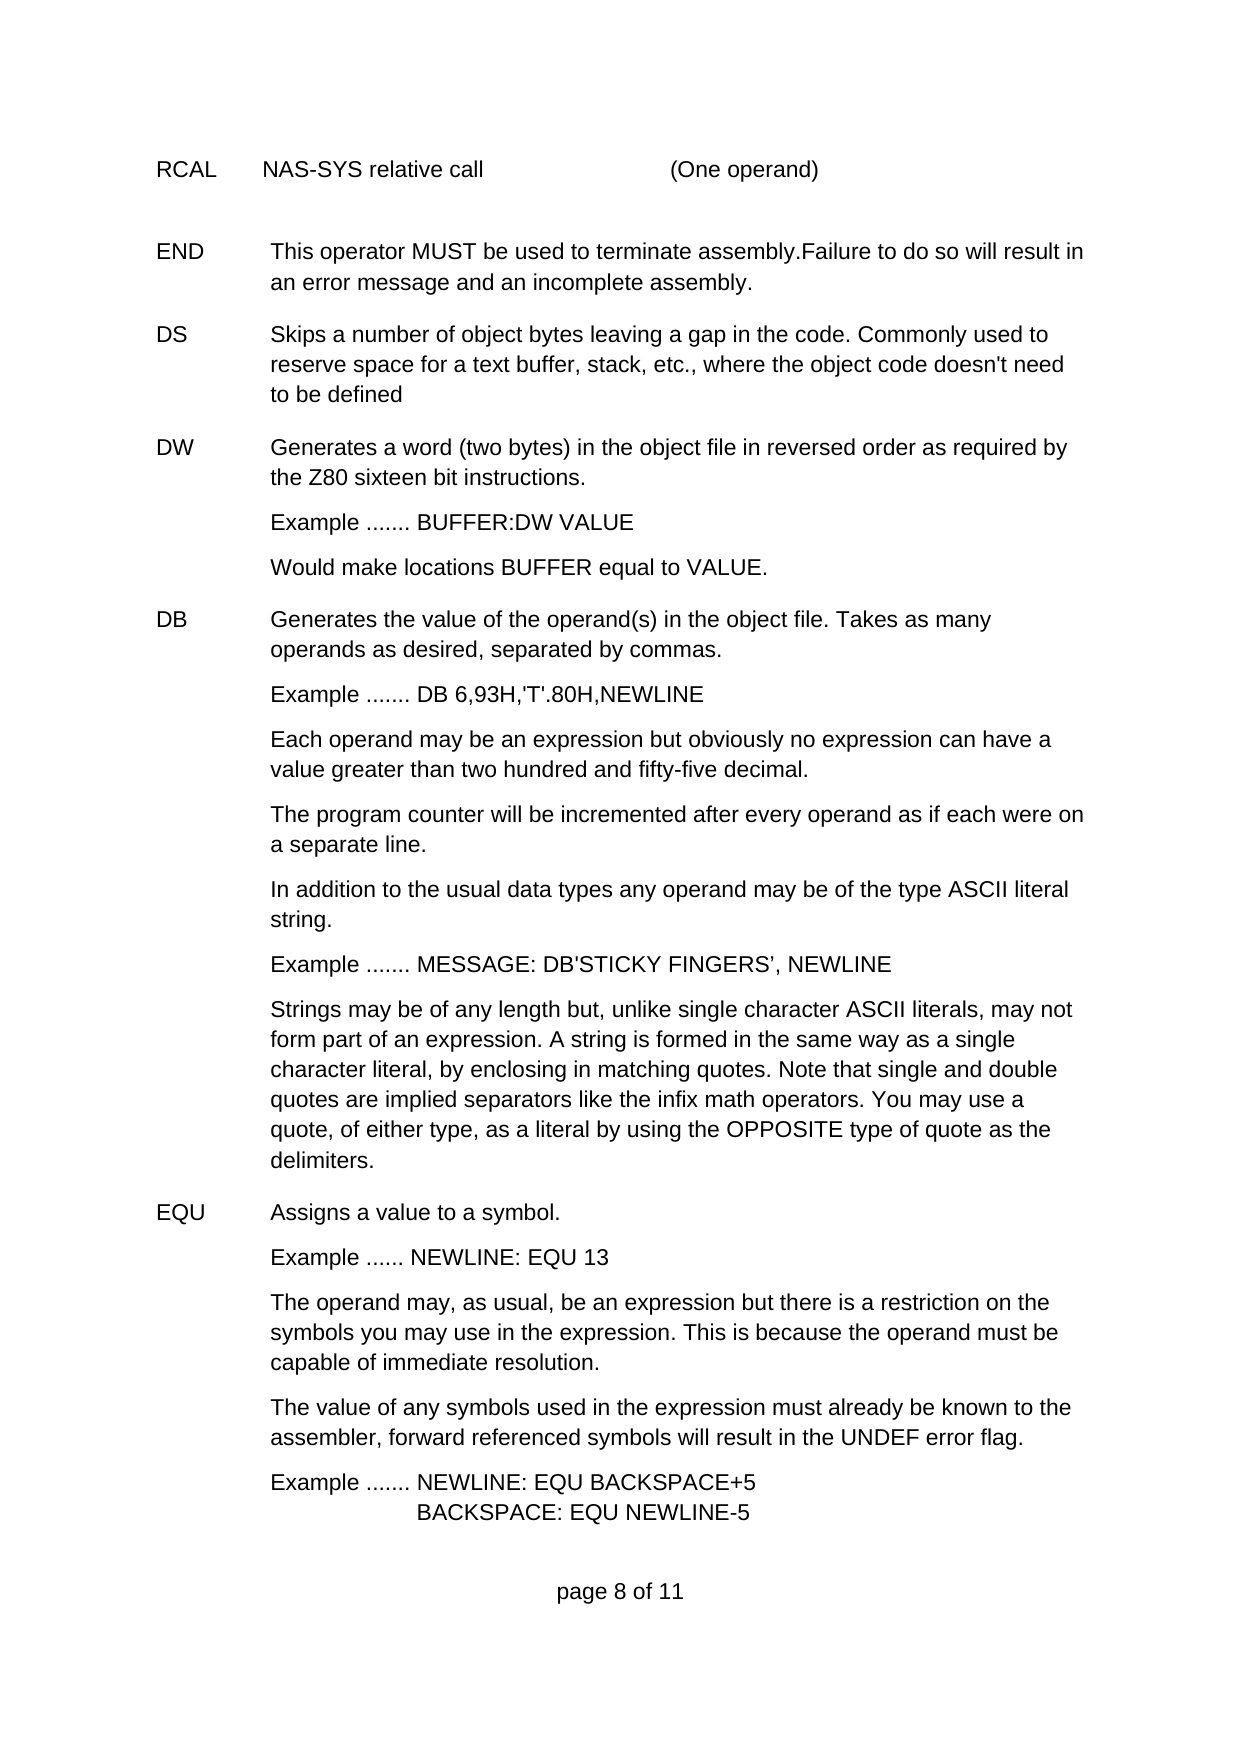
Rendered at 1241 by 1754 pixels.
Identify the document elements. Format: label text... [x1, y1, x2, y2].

table_header END [150, 233, 264, 315]
table_cell NAS-SYS relative call [256, 150, 664, 188]
table_cell Skips a number of object bytes leaving a gap in the code. Commonly used to reserve space for a text buffer, stack, etc., where the object code doesn't need to be defined [265, 315, 1090, 428]
table_cell (One operand) [664, 150, 966, 188]
table_header This operator MUST be used to terminate assembly.Failure to do so will result in an error message and an incomplete assembly. [265, 233, 1090, 315]
table_cell DB [150, 600, 264, 1193]
table_cell Generates the value of the operand(s) in the object file. Takes as many operands as desired, separated by commas. Example ....... DB 6,93H,'T'.80H,NEWLINE Each operand may be an expression but obviously no expression can have a value greater than two hundred and fifty-five decimal. The program counter will be incremented after every operand as if each were on a separate line. In addition to the usual data types any operand may be of the type ASCII literal string. Example ....... MESSAGE: DB'STICKY FINGERS’, NEWLINE Strings may be of any length but, unlike single character ASCII literals, may not form part of an expression. A string is formed in the same way as a single character literal, by enclosing in matching quotes. Note that single and double quotes are implied separators like the infix math operators. You may use a quote, of either type, as a literal by using the OPPOSITE type of quote as the delimiters. [265, 600, 1090, 1193]
table_cell Generates a word (two bytes) in the object file in reversed order as required by the Z80 sixteen bit instructions. Example ....... BUFFER:DW VALUE Would make locations BUFFER equal to VALUE. [265, 428, 1090, 600]
table_cell RCAL [150, 150, 256, 188]
table_cell DS [150, 315, 264, 428]
table_cell DW [150, 428, 264, 600]
table_cell Assigns a value to a symbol. Example ...... NEWLINE: EQU 13 The operand may, as usual, be an expression but there is a restriction on the symbols you may use in the expression. This is because the operand must be capable of immediate resolution. The value of any symbols used in the expression must already be known to the assembler, forward referenced symbols will result in the UNDEF error flag. Example ....... NEWLINE: EQU BACKSPACE+5 BACKSPACE: EQU NEWLINE-5 [265, 1193, 1090, 1546]
table_cell EQU [150, 1193, 264, 1546]
